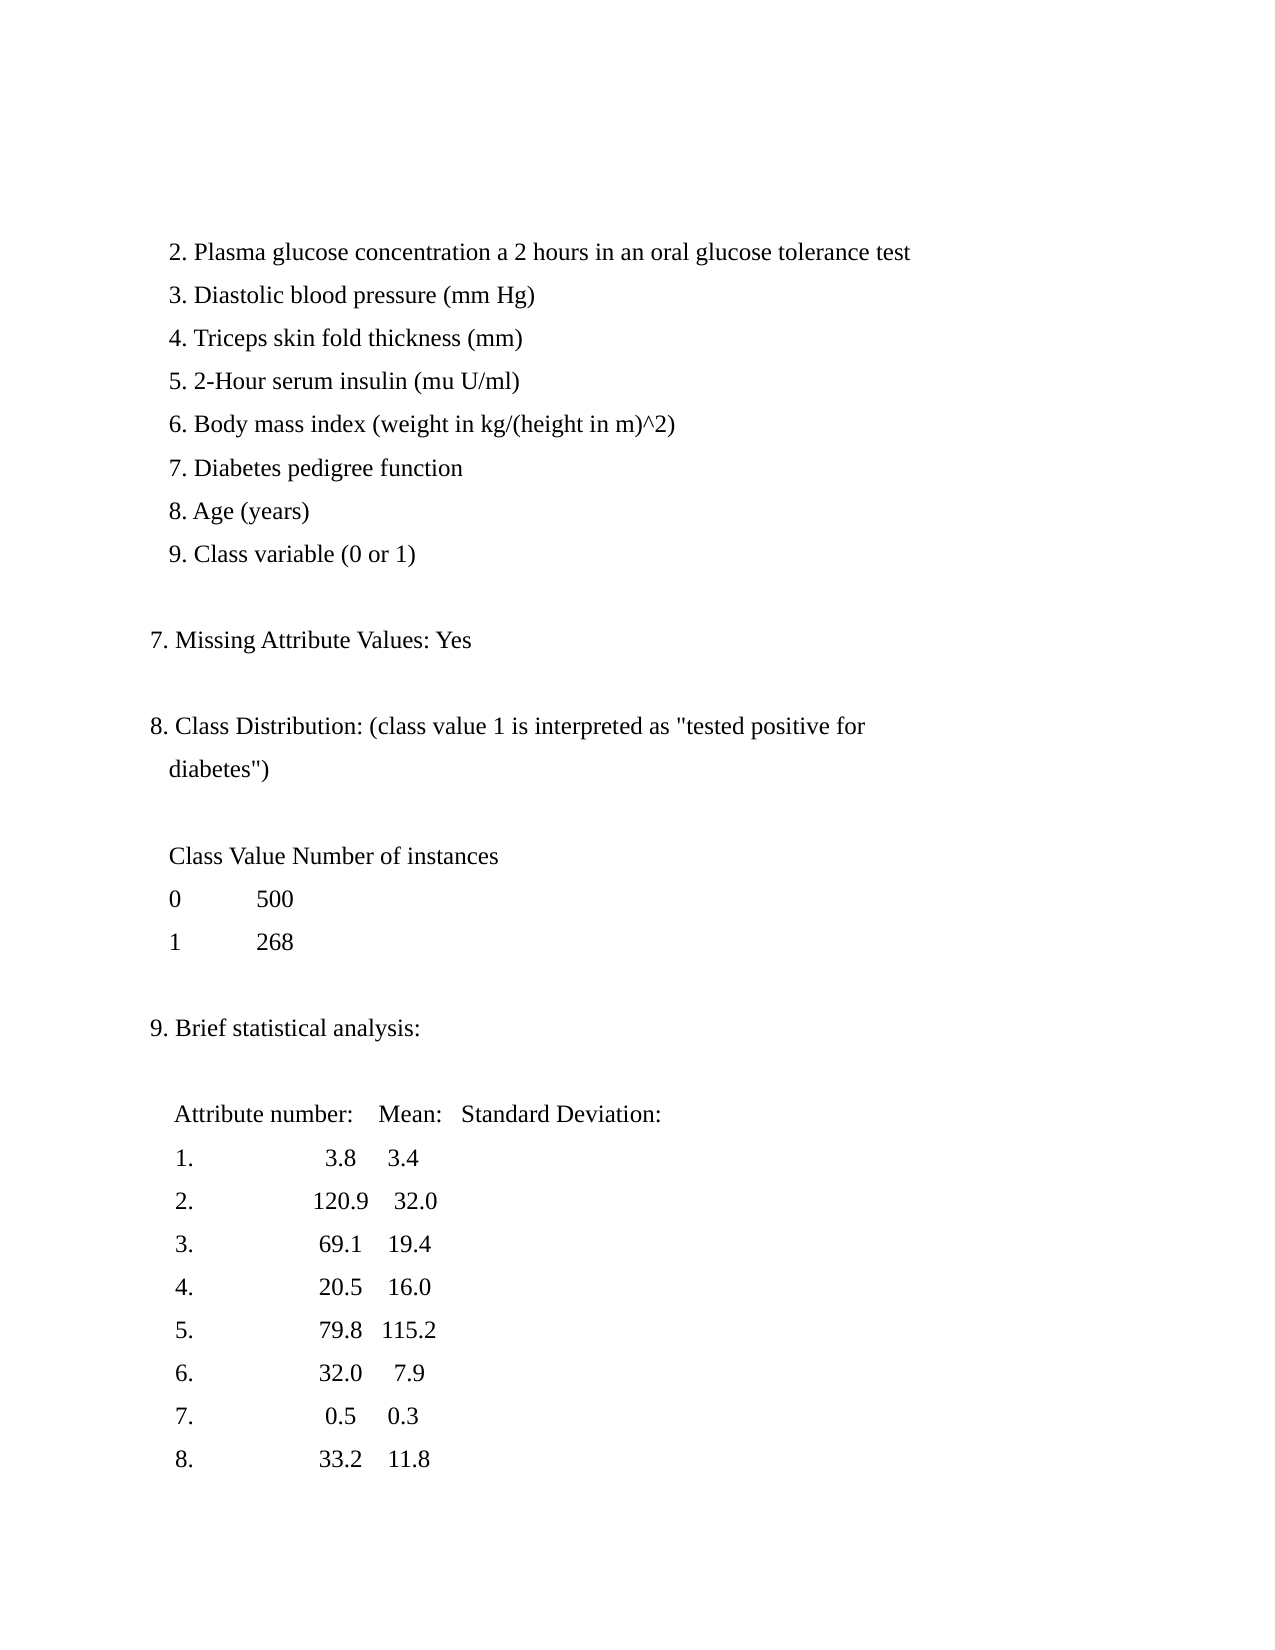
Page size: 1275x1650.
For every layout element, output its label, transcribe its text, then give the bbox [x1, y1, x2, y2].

text 6. 32.0 7.9 [150, 1358, 1125, 1387]
text 9. Brief statistical analysis: [150, 1013, 1125, 1042]
text 8. Class Distribution: (class value 1 is interpreted as "tested positive for [150, 711, 1125, 740]
text 4. 20.5 16.0 [150, 1272, 1125, 1301]
text 8. Age (years) [150, 496, 1125, 524]
text 7. Diabetes pedigree function [150, 453, 1125, 481]
text 6. Body mass index (weight in kg/(height in m)^2) [150, 409, 1125, 438]
text Class Value Number of instances [150, 841, 1125, 869]
text 4. Triceps skin fold thickness (mm) [150, 323, 1125, 352]
text 8. 33.2 11.8 [150, 1444, 1125, 1473]
text 2. 120.9 32.0 [150, 1186, 1125, 1214]
text 5. 79.8 115.2 [150, 1315, 1125, 1344]
text 5. 2-Hour serum insulin (mu U/ml) [150, 366, 1125, 395]
text 7. Missing Attribute Values: Yes [150, 625, 1125, 654]
text 1. 3.8 3.4 [150, 1143, 1125, 1171]
text 3. 69.1 19.4 [150, 1229, 1125, 1258]
text 2. Plasma glucose concentration a 2 hours in an oral glucose tolerance test [150, 237, 1125, 266]
text 3. Diastolic blood pressure (mm Hg) [150, 280, 1125, 309]
text diabetes") [150, 754, 1125, 783]
text 7. 0.5 0.3 [150, 1401, 1125, 1430]
text Attribute number: Mean: Standard Deviation: [150, 1099, 1125, 1128]
text 1 268 [150, 927, 1125, 956]
text 9. Class variable (0 or 1) [150, 539, 1125, 568]
text 0 500 [150, 884, 1125, 913]
